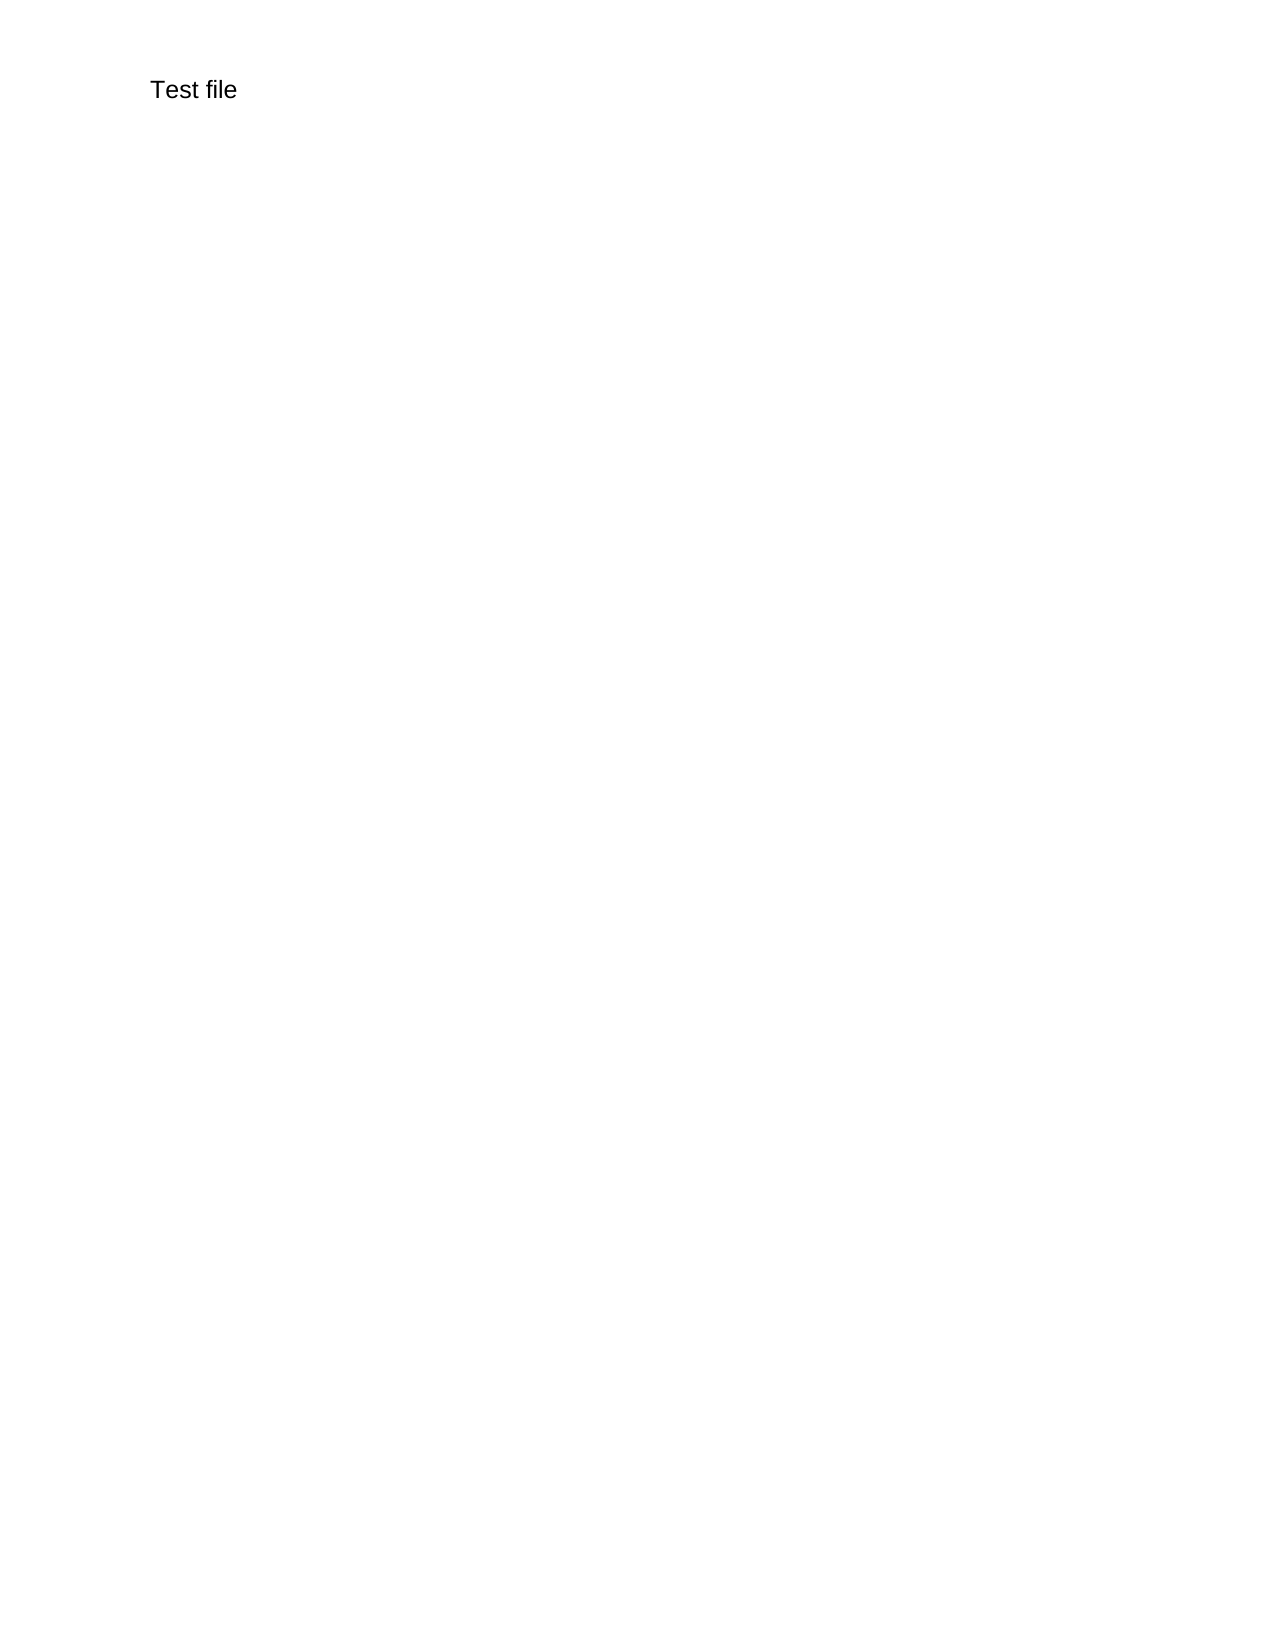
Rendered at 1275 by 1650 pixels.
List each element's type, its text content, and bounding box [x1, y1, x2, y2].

text Test file [150, 75, 1125, 104]
